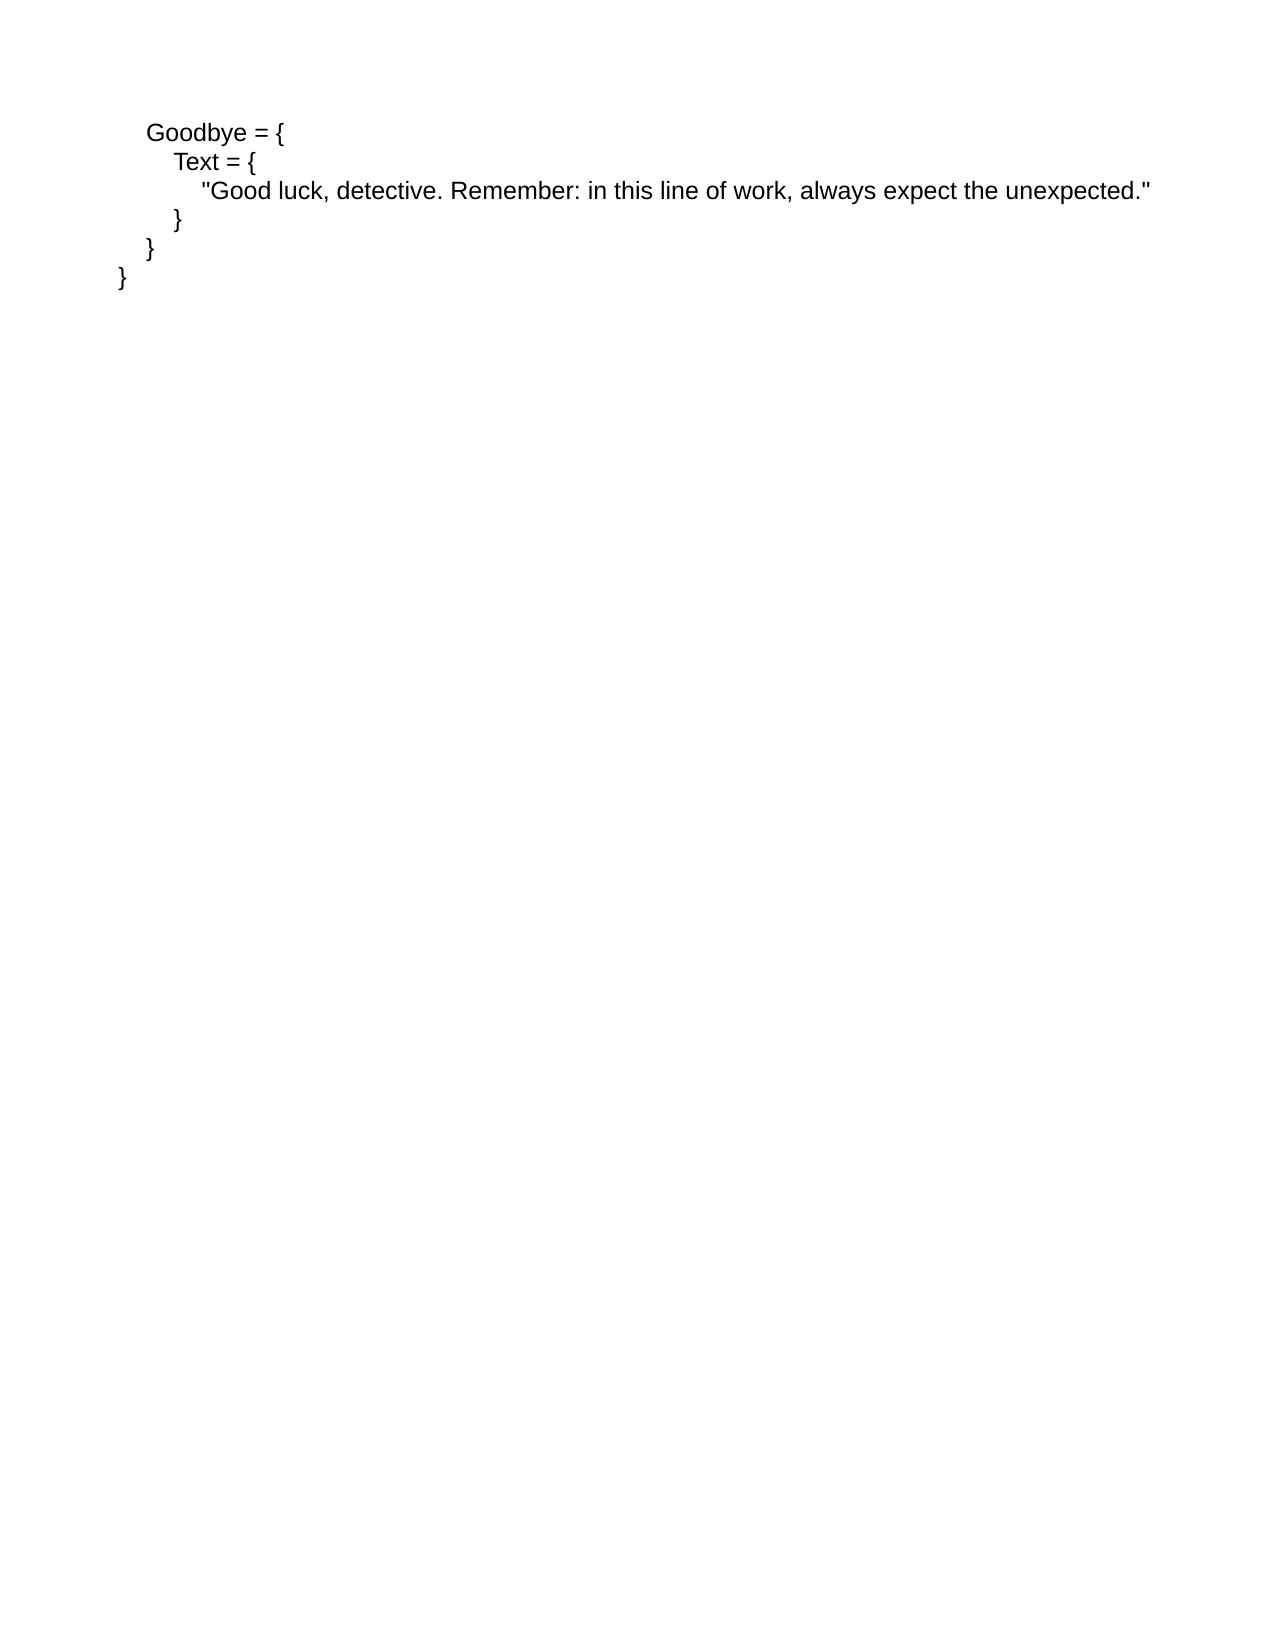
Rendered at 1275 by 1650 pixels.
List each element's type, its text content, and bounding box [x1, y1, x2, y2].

text } [118, 204, 1157, 233]
text Goodbye = { [118, 118, 1157, 147]
text } [118, 262, 1157, 291]
text } [118, 233, 1157, 262]
text "Good luck, detective. Remember: in this line of work, always expect the unexpected." [118, 176, 1157, 204]
text Text = { [118, 147, 1157, 176]
